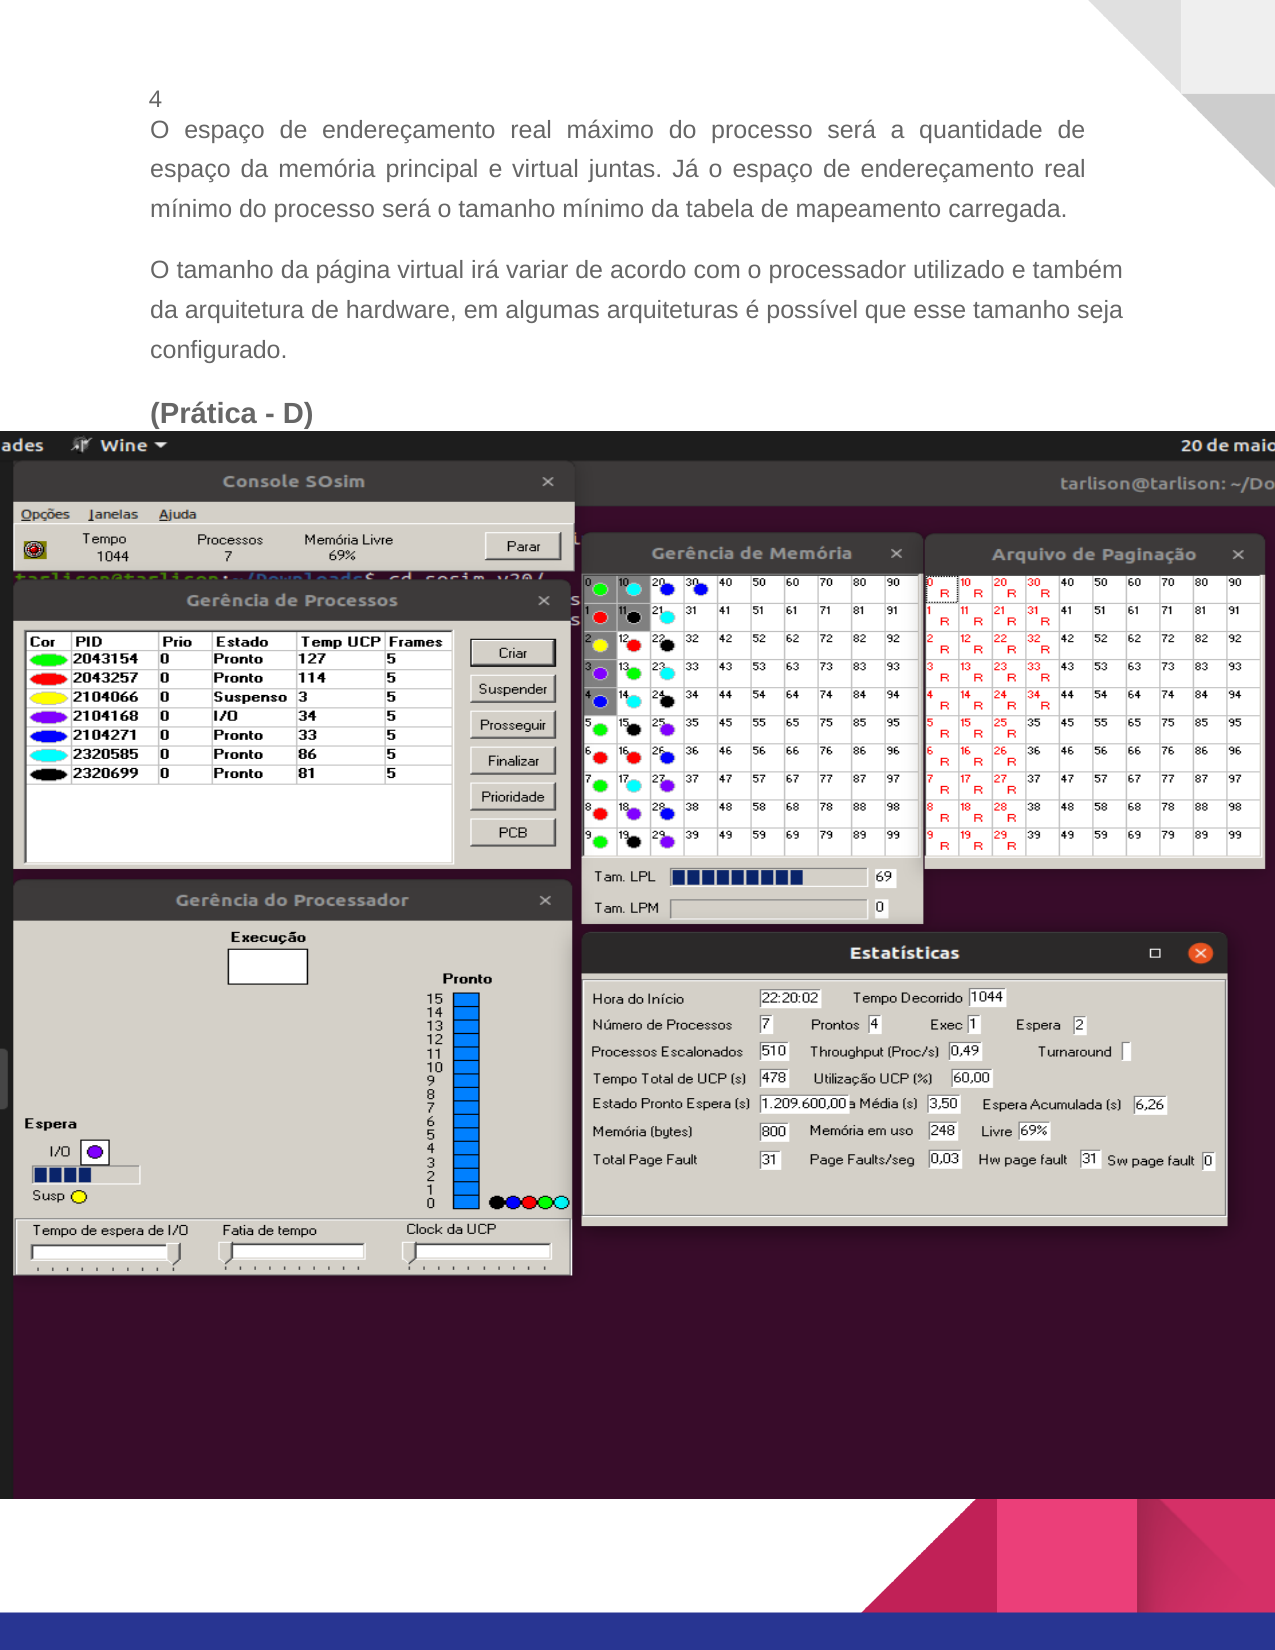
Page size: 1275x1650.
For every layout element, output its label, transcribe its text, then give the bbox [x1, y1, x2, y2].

picture [0, 431, 1275, 1650]
text O tamanho da página virtual irá variar de acordo com o processador utilizado e também da arquitetura de hardware, em algumas arquiteturas é possível que esse tamanho seja configurado. [150, 255, 1125, 364]
text O espaço de endereçamento real máximo do processo será a quantidade de espaço da memória principal e virtual juntas. Já o espaço de endereçamento real mínimo do processo será o tamanho mínimo da tabela de mapeamento carregada. [150, 114, 1125, 223]
text (Prática - D) [150, 396, 1125, 429]
picture [1087, 0, 1275, 188]
